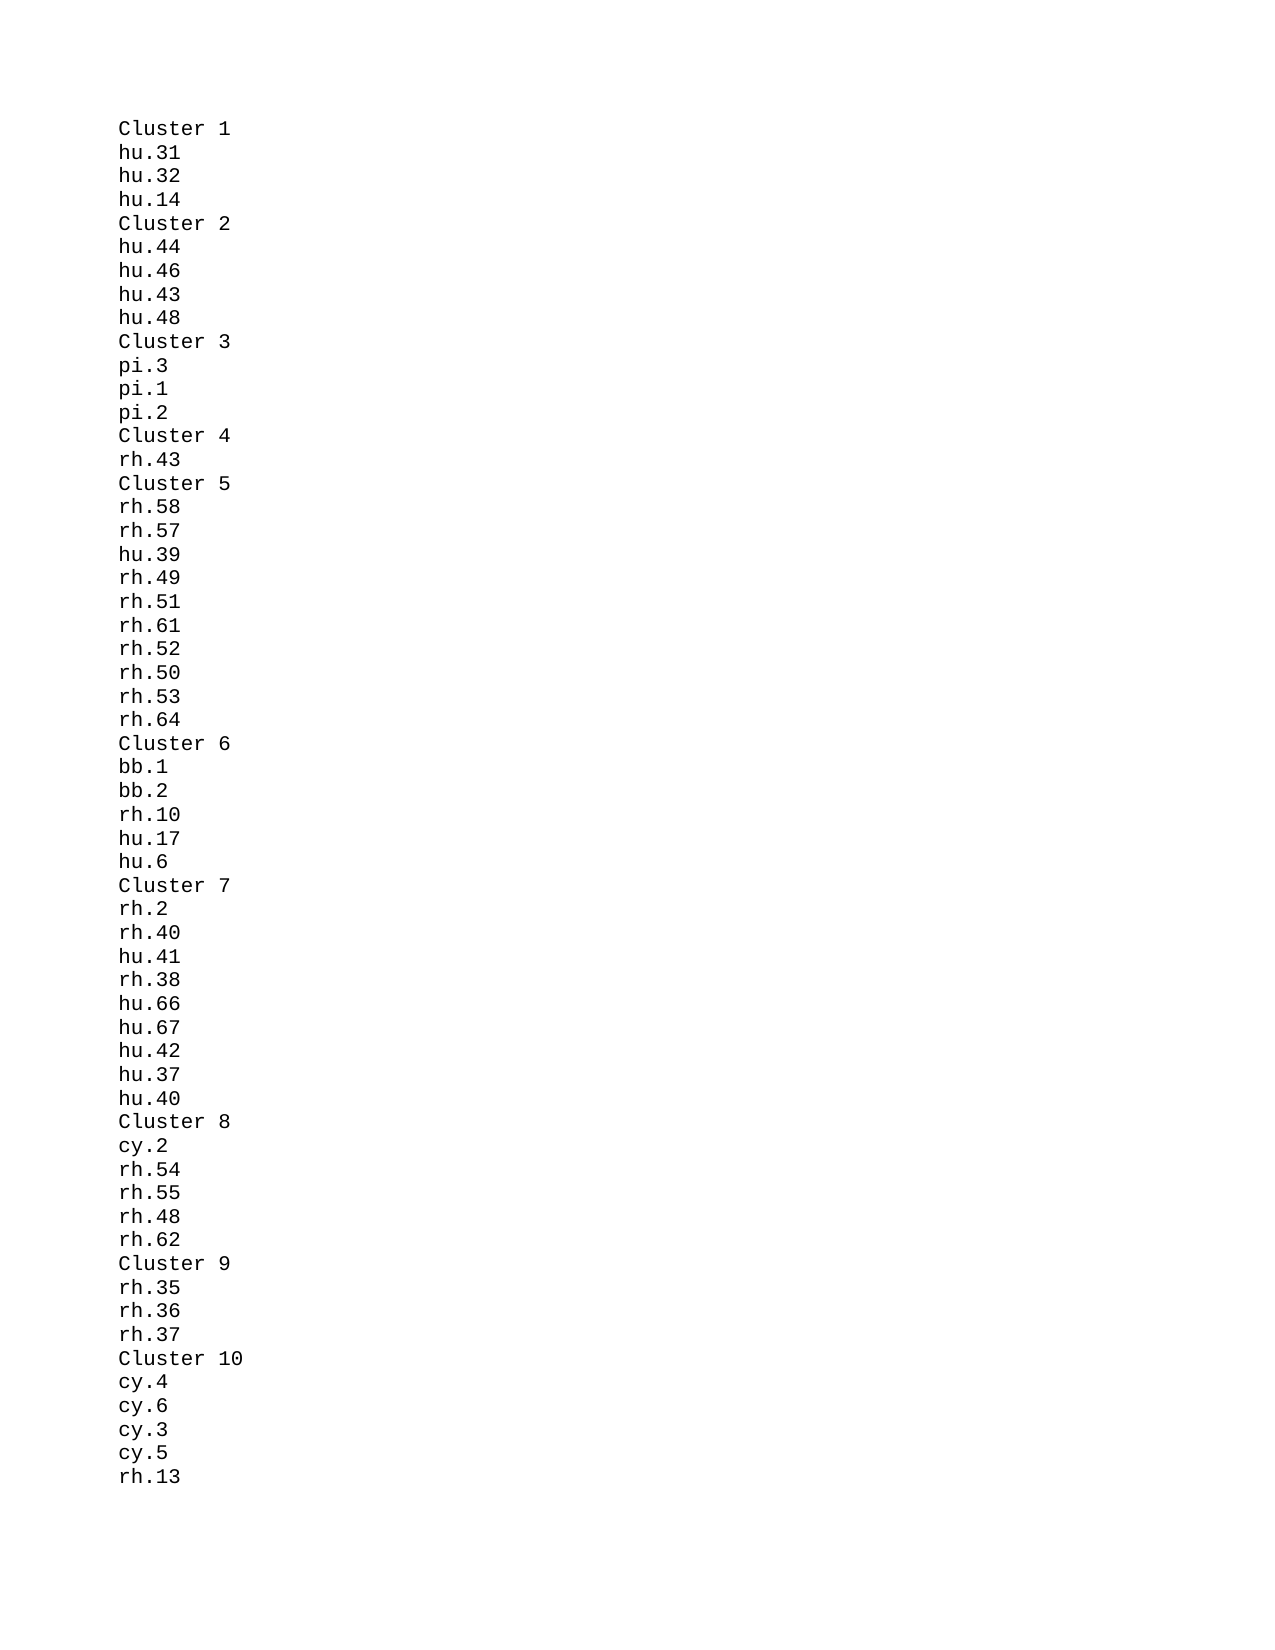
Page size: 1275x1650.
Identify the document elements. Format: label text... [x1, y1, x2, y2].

text rh.62 [118, 1229, 1157, 1253]
text Cluster 9 [118, 1253, 1157, 1277]
text hu.40 [118, 1088, 1157, 1111]
text rh.57 [118, 520, 1157, 544]
text rh.40 [118, 922, 1157, 946]
text hu.14 [118, 189, 1157, 213]
text hu.39 [118, 544, 1157, 567]
text Cluster 8 [118, 1111, 1157, 1135]
text rh.53 [118, 686, 1157, 709]
text Cluster 10 [118, 1348, 1157, 1371]
text rh.49 [118, 567, 1157, 591]
text rh.13 [118, 1466, 1157, 1489]
text cy.4 [118, 1371, 1157, 1395]
text hu.48 [118, 307, 1157, 331]
text hu.6 [118, 851, 1157, 875]
text rh.61 [118, 615, 1157, 638]
text bb.2 [118, 780, 1157, 804]
text rh.64 [118, 709, 1157, 733]
text pi.2 [118, 402, 1157, 426]
text rh.36 [118, 1300, 1157, 1324]
text Cluster 3 [118, 331, 1157, 354]
text cy.2 [118, 1135, 1157, 1158]
text cy.6 [118, 1395, 1157, 1419]
text cy.5 [118, 1442, 1157, 1466]
text bb.1 [118, 757, 1157, 780]
text hu.31 [118, 142, 1157, 165]
text rh.58 [118, 496, 1157, 520]
text rh.55 [118, 1182, 1157, 1206]
text rh.50 [118, 662, 1157, 686]
text rh.37 [118, 1324, 1157, 1348]
text hu.46 [118, 260, 1157, 284]
text rh.10 [118, 804, 1157, 827]
text hu.41 [118, 946, 1157, 969]
text Cluster 5 [118, 473, 1157, 496]
text hu.32 [118, 165, 1157, 189]
text rh.38 [118, 969, 1157, 993]
text rh.54 [118, 1158, 1157, 1182]
text hu.44 [118, 236, 1157, 260]
text rh.43 [118, 449, 1157, 473]
text rh.48 [118, 1206, 1157, 1229]
text hu.17 [118, 827, 1157, 851]
text Cluster 2 [118, 213, 1157, 236]
text hu.67 [118, 1017, 1157, 1040]
text Cluster 6 [118, 733, 1157, 757]
text cy.3 [118, 1419, 1157, 1442]
text rh.35 [118, 1277, 1157, 1300]
text pi.3 [118, 354, 1157, 378]
text Cluster 7 [118, 875, 1157, 898]
text pi.1 [118, 378, 1157, 402]
text hu.37 [118, 1064, 1157, 1088]
text hu.42 [118, 1040, 1157, 1064]
text Cluster 1 [118, 118, 1157, 142]
text rh.52 [118, 638, 1157, 662]
text hu.43 [118, 284, 1157, 307]
text rh.51 [118, 591, 1157, 615]
text Cluster 4 [118, 426, 1157, 449]
text rh.2 [118, 898, 1157, 922]
text hu.66 [118, 993, 1157, 1017]
